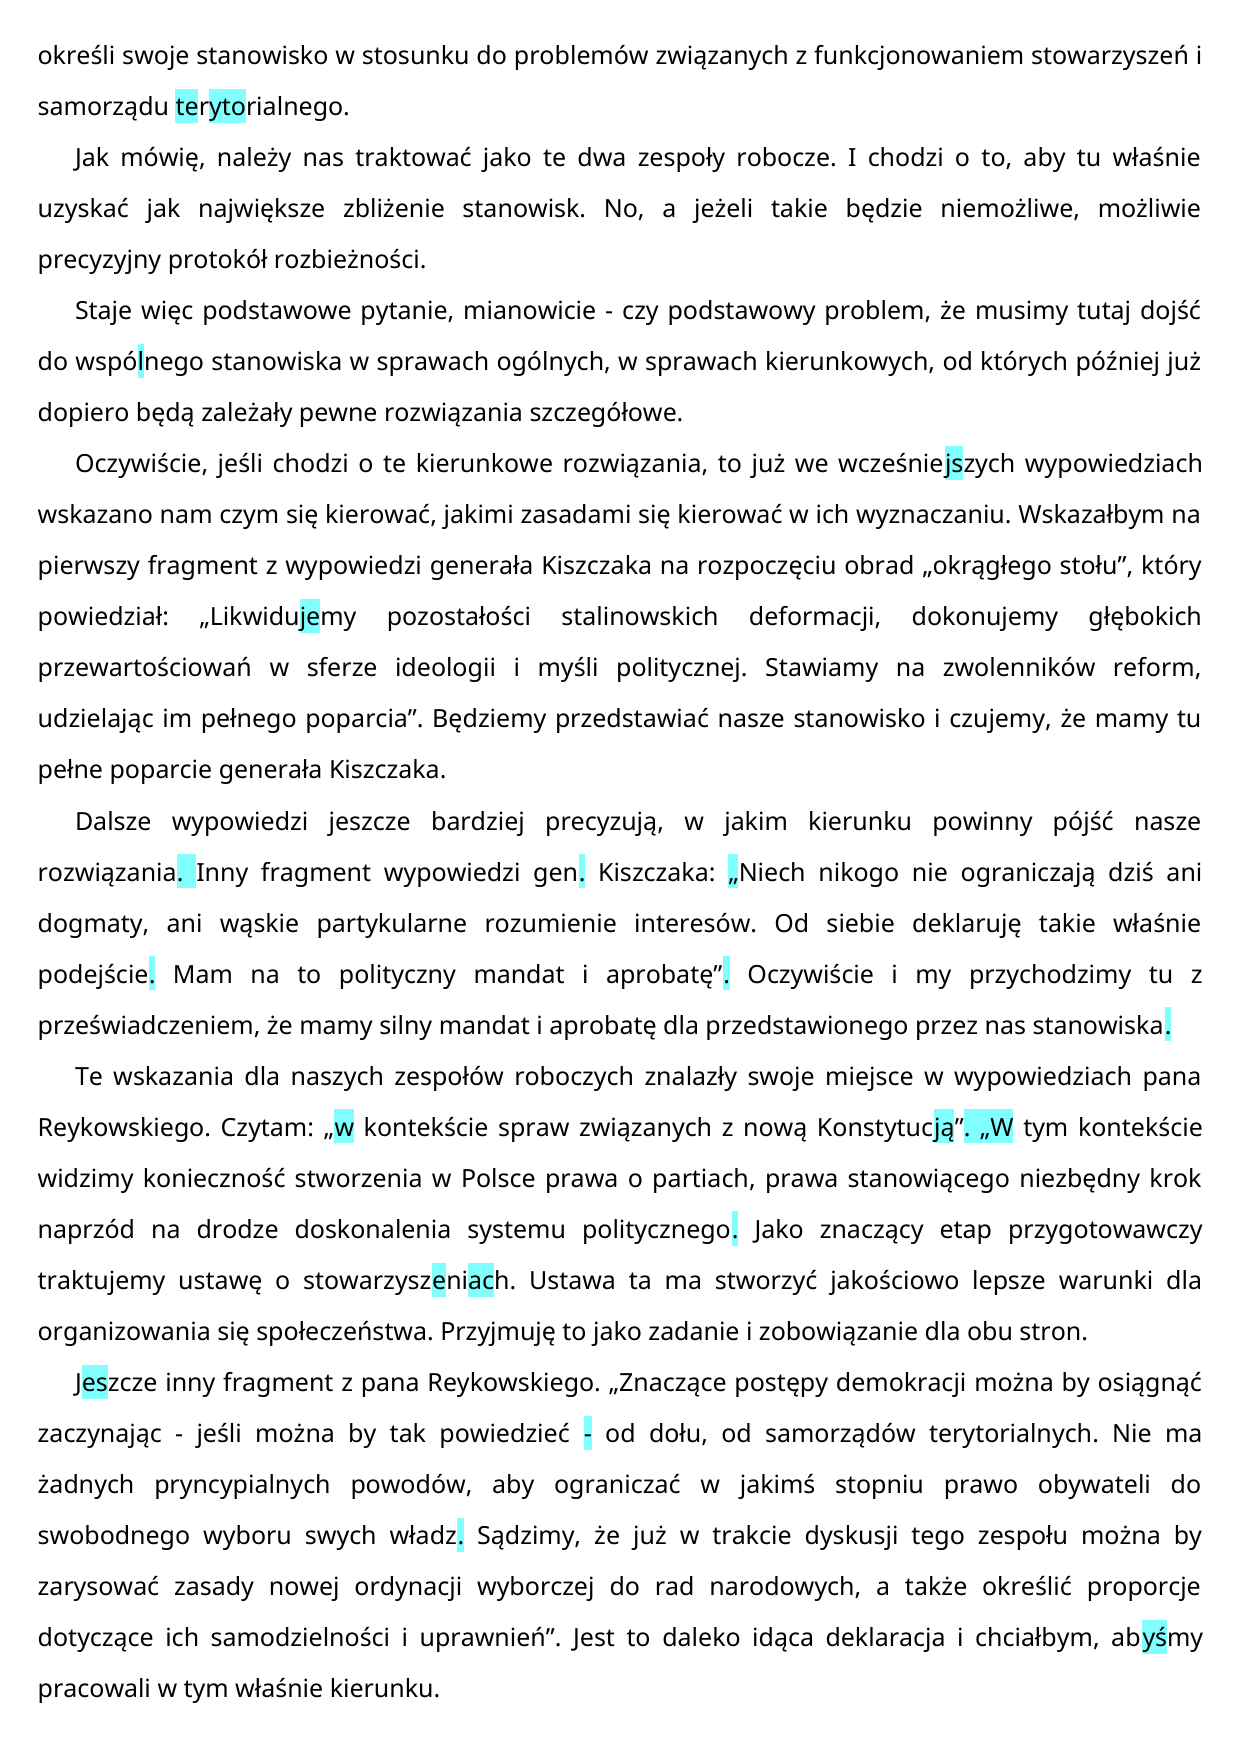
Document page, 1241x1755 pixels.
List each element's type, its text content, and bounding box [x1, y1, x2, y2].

text Oczywiście, jeśli chodzi o te kierunkowe rozwiązania, to już we wcześniejszych wypowiedziach wskazano nam czym się kierować, jakimi zasadami się kierować w ich wyznaczaniu. Wskazałbym na pierwszy fragment z wypowiedzi generała Kiszczaka na rozpoczęciu obrad „okrągłego stołu”, który powiedział: „Likwidujemy pozostałości stalinowskich deformacji, dokonujemy głębokich przewartościowań w sferze ideologii i myśli politycznej. Stawiamy na zwolenników reform, udzielając im pełnego poparcia”. Będziemy przedstawiać nasze stanowisko i czujemy, że mamy tu pełne poparcie generała Kiszczaka. [37, 446, 1203, 786]
text Jak mówię, należy nas traktować jako te dwa zespoły robocze. I chodzi o to, aby tu właśnie uzyskać jak największe zbliżenie stanowisk. No, a jeżeli takie będzie niemożliwe, możliwie precyzyjny protokół rozbieżności. [37, 139, 1203, 276]
text Jeszcze inny fragment z pana Reykowskiego. „Znaczące postępy demokracji można by osiągnąć zaczynając - jeśli można by tak powiedzieć - od dołu, od samorządów terytorialnych. Nie ma żadnych pryncypialnych powodów, aby ograniczać w jakimś stopniu prawo obywateli do swobodnego wyboru swych władz. Sądzimy, że już w trakcie dyskusji tego zespołu można by zarysować zasady nowej ordynacji wyborczej do rad narodowych, a także określić proporcje dotyczące ich samodzielności i uprawnień”. Jest to daleko idąca deklaracja i chciałbym, abyśmy pracowali w tym właśnie kierunku. [37, 1364, 1203, 1705]
text Te wskazania dla naszych zespołów roboczych znalazły swoje miejsce w wypowiedziach pana Reykowskiego. Czytam: „w kontekście spraw związanych z nową Konstytucją”. „W tym kontekście widzimy konieczność stworzenia w Polsce prawa o partiach, prawa stanowiącego niezbędny krok naprzód na drodze doskonalenia systemu politycznego. Jako znaczący etap przygotowawczy traktujemy ustawę o stowarzyszeniach. Ustawa ta ma stworzyć jakościowo lepsze warunki dla organizowania się społeczeństwa. Przyjmuję to jako zadanie i zobowiązanie dla obu stron. [37, 1058, 1203, 1348]
text Dalsze wypowiedzi jeszcze bardziej precyzują, w jakim kierunku powinny pójść nasze rozwiązania. Inny fragment wypowiedzi gen. Kiszczaka: „Niech nikogo nie ograniczają dziś ani dogmaty, ani wąskie partykularne rozumienie interesów. Od siebie deklaruję takie właśnie podejście. Mam na to polityczny mandat i aprobatę”. Oczywiście i my przychodzimy tu z przeświadczeniem, że mamy silny mandat i aprobatę dla przedstawionego przez nas stanowiska. [37, 803, 1203, 1041]
text określi swoje stanowisko w stosunku do problemów związanych z funkcjonowaniem stowarzyszeń i samorządu terytorialnego. [37, 37, 1203, 123]
text Staje więc podstawowe pytanie, mianowicie - czy podstawowy problem, że musimy tutaj dojść do wspólnego stanowiska w sprawach ogólnych, w sprawach kierunkowych, od których później już dopiero będą zależały pewne rozwiązania szczegółowe. [37, 293, 1203, 429]
